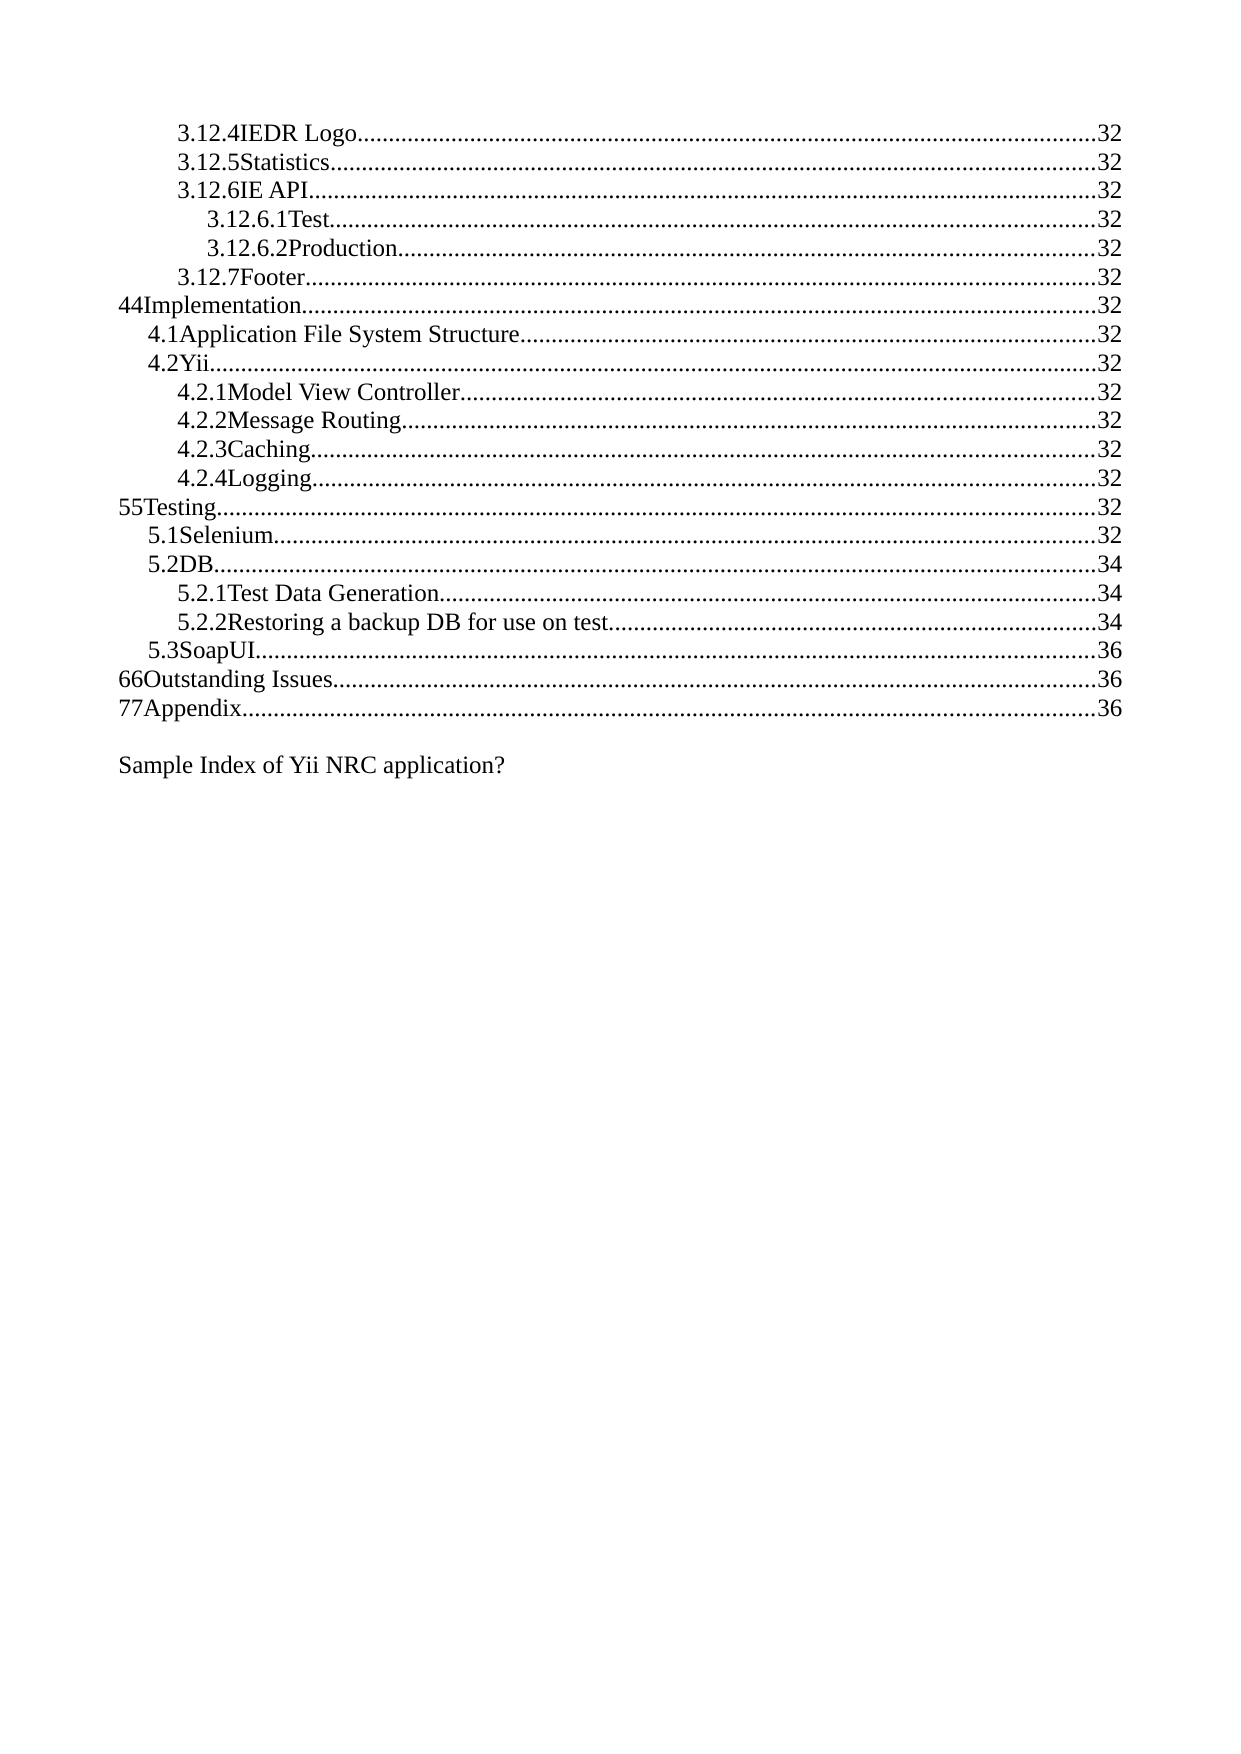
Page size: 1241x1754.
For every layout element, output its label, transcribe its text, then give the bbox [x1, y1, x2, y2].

text 4.2Yii 32 [148, 348, 1122, 377]
text 77Appendix 36 [118, 693, 1122, 722]
text 3.12.7Footer 32 [177, 262, 1122, 291]
text 3.12.4IEDR Logo 32 [177, 118, 1122, 147]
text 5.1Selenium 32 [148, 521, 1122, 549]
text 3.12.6.2Production 32 [207, 233, 1122, 262]
text 55Testing 32 [118, 492, 1122, 521]
text 3.12.6.1Test 32 [207, 204, 1122, 233]
text 4.1Application File System Structure 32 [148, 319, 1122, 348]
text 66Outstanding Issues 36 [118, 664, 1122, 693]
text 5.2DB. 34 [148, 549, 1122, 578]
text 3.12.6IE API 32 [177, 176, 1122, 204]
text 4.2.4Logging 32 [177, 463, 1122, 492]
text 4.2.1Model View Controller 32 [177, 377, 1122, 406]
text 4.2.3Caching 32 [177, 434, 1122, 463]
text 5.2.1Test Data Generation 34 [177, 578, 1122, 607]
text 4.2.2Message Routing 32 [177, 406, 1122, 434]
text 44Implementation 32 [118, 291, 1122, 319]
text 5.3SoapUI 36 [148, 636, 1122, 664]
text 5.2.2Restoring a backup DB for use on test. 34 [177, 607, 1122, 636]
text Sample Index of Yii NRC application? [118, 751, 1122, 779]
text 3.12.5Statistics 32 [177, 147, 1122, 176]
